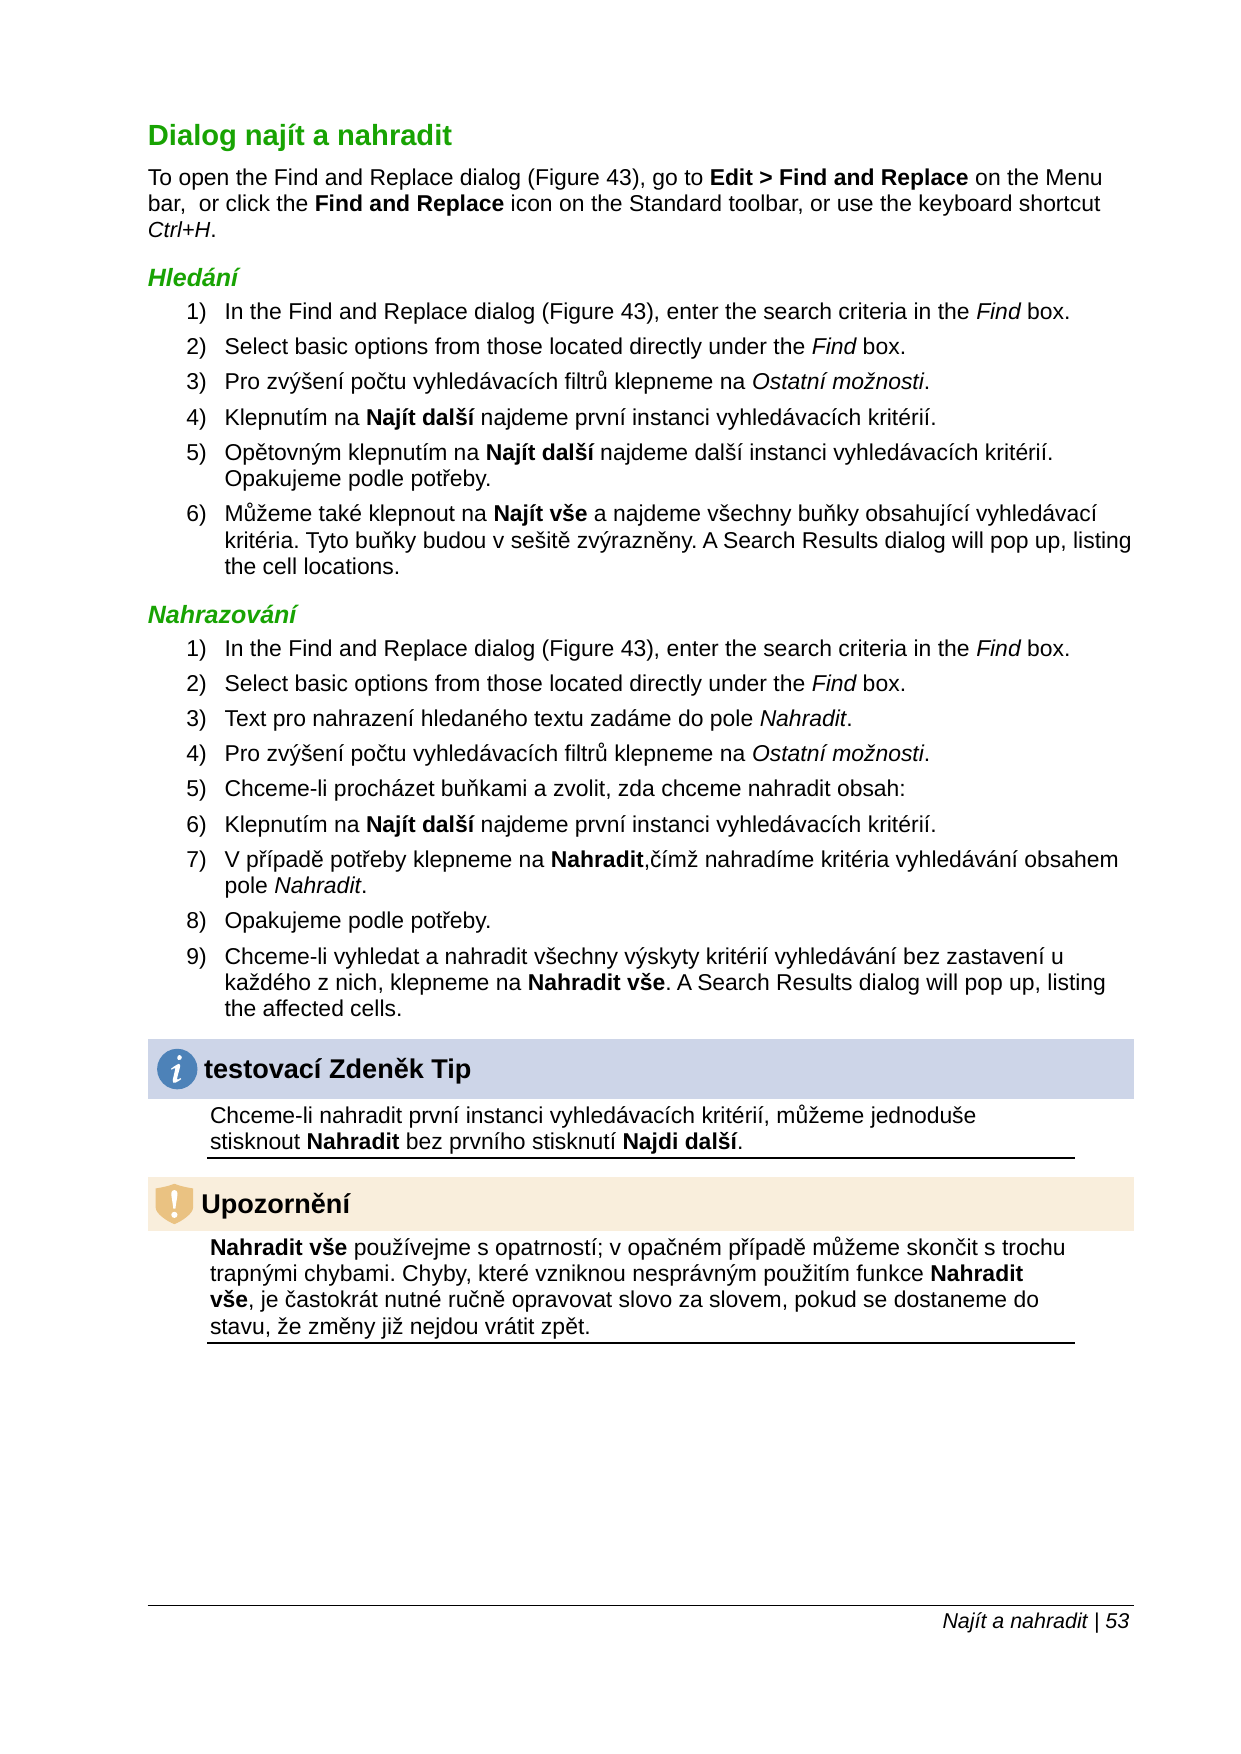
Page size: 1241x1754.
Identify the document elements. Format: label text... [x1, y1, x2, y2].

subtitle Hledání [148, 263, 1134, 292]
list Chceme-li vyhledat a nahradit všechny výskyty kritérií vyhledávání bez zastavení u každého z nich, klepneme na Nahradit vše. A Search Results dialog will pop up, listing the affected cells. [207, 943, 1134, 1022]
subtitle Nahrazování [148, 600, 1134, 629]
list Select basic options from those located directly under the Find box. [207, 333, 1134, 359]
subtitle Dialog najít a nahradit [148, 118, 1134, 152]
list Pro zvýšení počtu vyhledávacích filtrů klepneme na Ostatní možnosti. [207, 368, 1134, 394]
list Pro zvýšení počtu vyhledávacích filtrů klepneme na Ostatní možnosti. [207, 740, 1134, 767]
list In the Find and Replace dialog (Figure 43), enter the search criteria in the Find box. [207, 634, 1134, 661]
list Klepnutím na Najít další najdeme první instanci vyhledávacích kritérií. [207, 811, 1134, 837]
text Nahradit vše používejme s opatrností; v opačném případě můžeme skončit s trochu trapnými chybami. Chyby, které vzniknou nesprávným použitím funkce Nahradit vše, je častokrát nutné ručně opravovat slovo za slovem, pokud se dostaneme do stavu, že změny již nejdou vrátit zpět. [207, 1231, 1075, 1342]
list Text pro nahrazení hledaného textu zadáme do pole Nahradit. [207, 705, 1134, 731]
list Opakujeme podle potřeby. [207, 907, 1134, 934]
list Klepnutím na Najít další najdeme první instanci vyhledávacích kritérií. [207, 403, 1134, 430]
text To open the Find and Replace dialog (Figure 43), go to Edit > Find and Replace on the Menu bar, or click the Find and Replace icon on the Standard toolbar, or use the keyboard shortcut Ctrl+H. [148, 163, 1134, 242]
list V případě potřeby klepneme na Nahradit,čímž nahradíme kritéria vyhledávání obsahem pole Nahradit. [207, 846, 1134, 898]
list Chceme-li procházet buňkami a zvolit, zda chceme nahradit obsah: [207, 775, 1134, 802]
list Opětovným klepnutím na Najít další najdeme další instanci vyhledávacích kritérií. Opakujeme podle potřeby. [207, 439, 1134, 491]
subtitle Upozornění [148, 1177, 1134, 1231]
list Můžeme také klepnout na Najít vše a najdeme všechny buňky obsahující vyhledávací kritéria. Tyto buňky budou v sešitě zvýrazněny. A Search Results dialog will pop up, listing the cell locations. [207, 500, 1134, 579]
subtitle testovací Zdeněk Tip [148, 1039, 1134, 1099]
list Select basic options from those located directly under the Find box. [207, 670, 1134, 696]
text Chceme-li nahradit první instanci vyhledávacích kritérií, můžeme jednoduše stisknout Nahradit bez prvního stisknutí Najdi další. [207, 1099, 1075, 1157]
list In the Find and Replace dialog (Figure 43), enter the search criteria in the Find box. [207, 298, 1134, 324]
